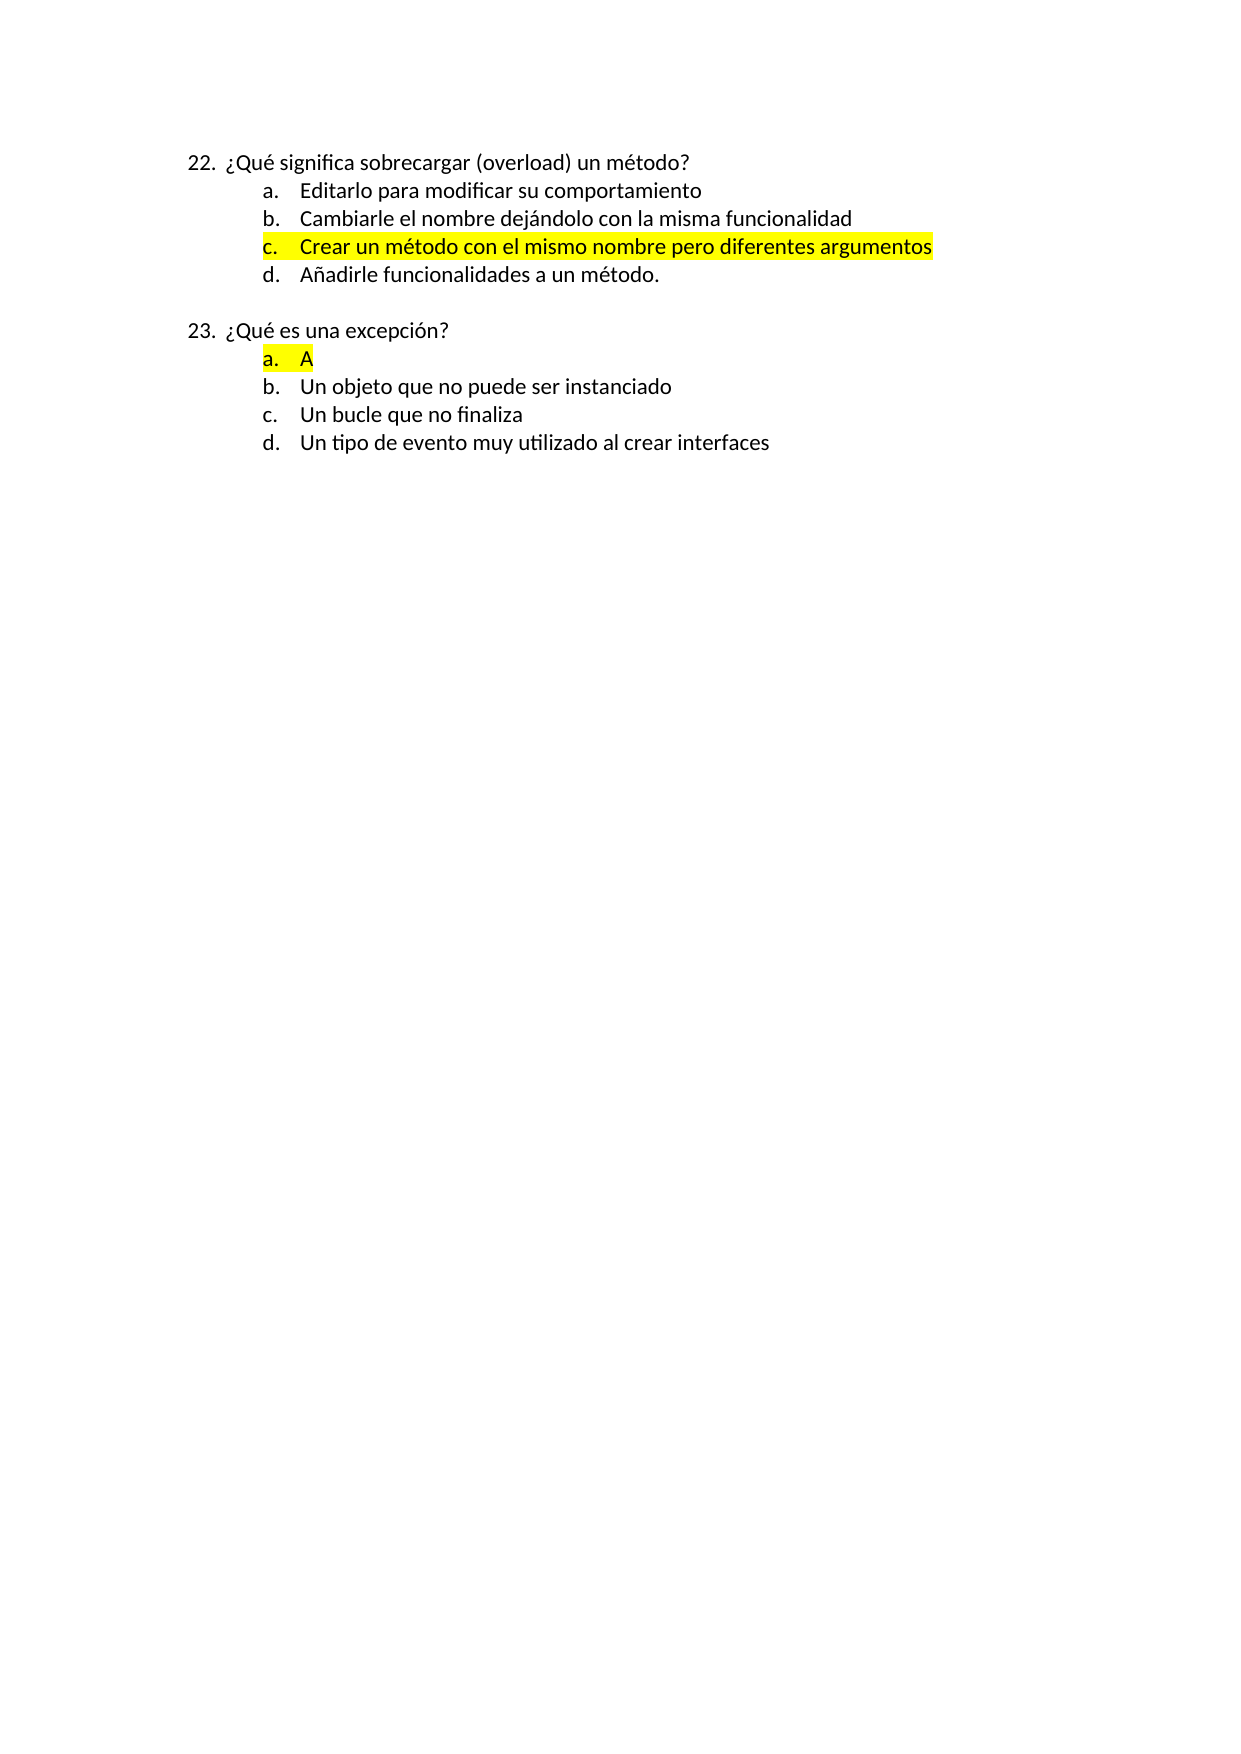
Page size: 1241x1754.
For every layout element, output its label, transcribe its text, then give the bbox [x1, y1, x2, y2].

list ¿Qué es una excepción? [187, 316, 1090, 344]
list ¿Qué significa sobrecargar (overload) un método? [187, 148, 1090, 176]
list A [262, 344, 1090, 372]
list Un tipo de evento muy utilizado al crear interfaces [262, 428, 1090, 456]
list Añadirle funcionalidades a un método. [262, 260, 1090, 288]
list Cambiarle el nombre dejándolo con la misma funcionalidad [262, 204, 1090, 232]
list Crear un método con el mismo nombre pero diferentes argumentos [262, 232, 1090, 260]
list Editarlo para modificar su comportamiento [262, 176, 1090, 204]
list Un bucle que no finaliza [262, 400, 1090, 428]
list Un objeto que no puede ser instanciado [262, 372, 1090, 400]
